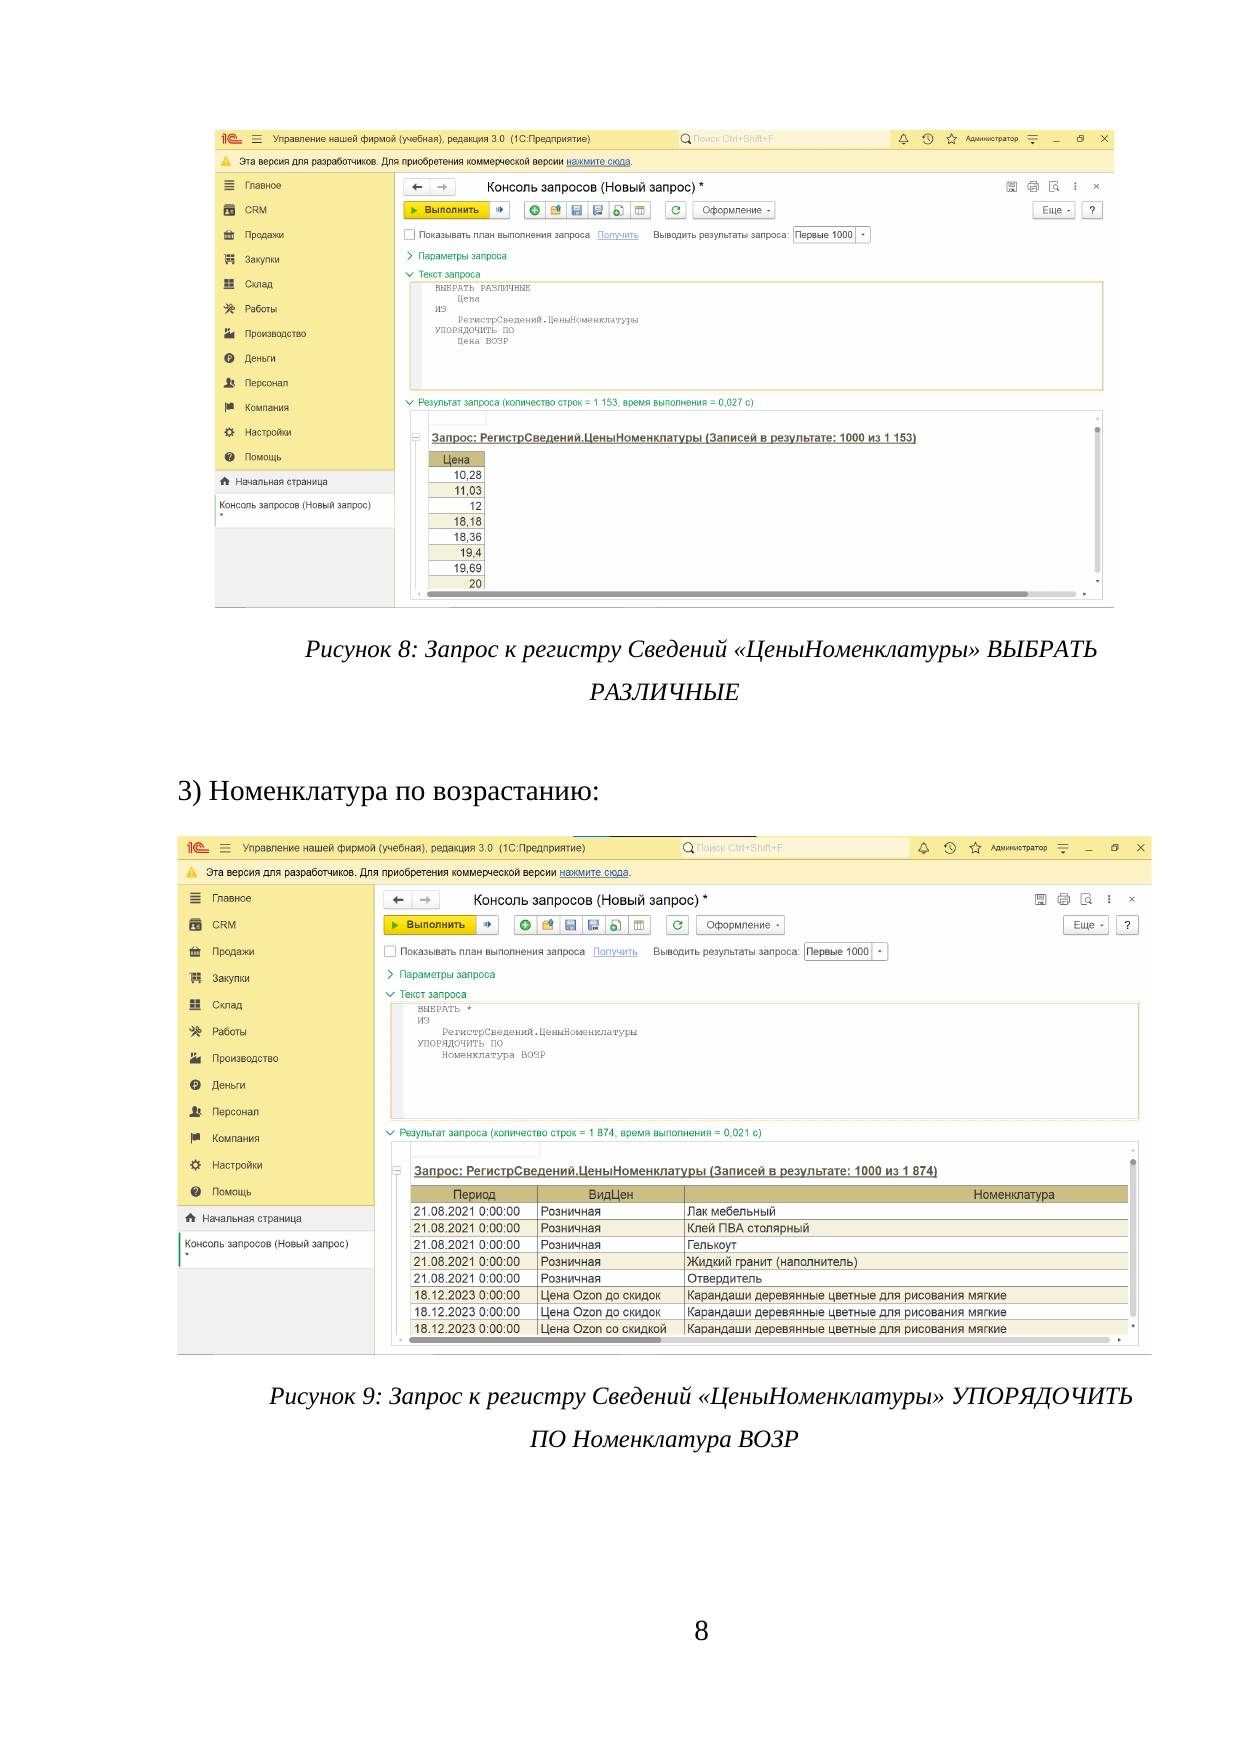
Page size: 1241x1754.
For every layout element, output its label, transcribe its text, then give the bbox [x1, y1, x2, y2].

text Рисунок 9: Запрос к регистру Сведений «ЦеныНоменклатуры» УПОРЯДОЧИТЬ ПО Номенклатура ВОЗР [177, 1355, 1152, 1453]
text Рисунок 8: Запрос к регистру Сведений «ЦеныНоменклатуры» ВЫБРАТЬ РАЗЛИЧНЫЕ [215, 608, 1114, 706]
picture [214, 130, 1115, 608]
text 3) Номенклатура по возрастанию: [177, 773, 1152, 807]
picture [177, 836, 1152, 1355]
